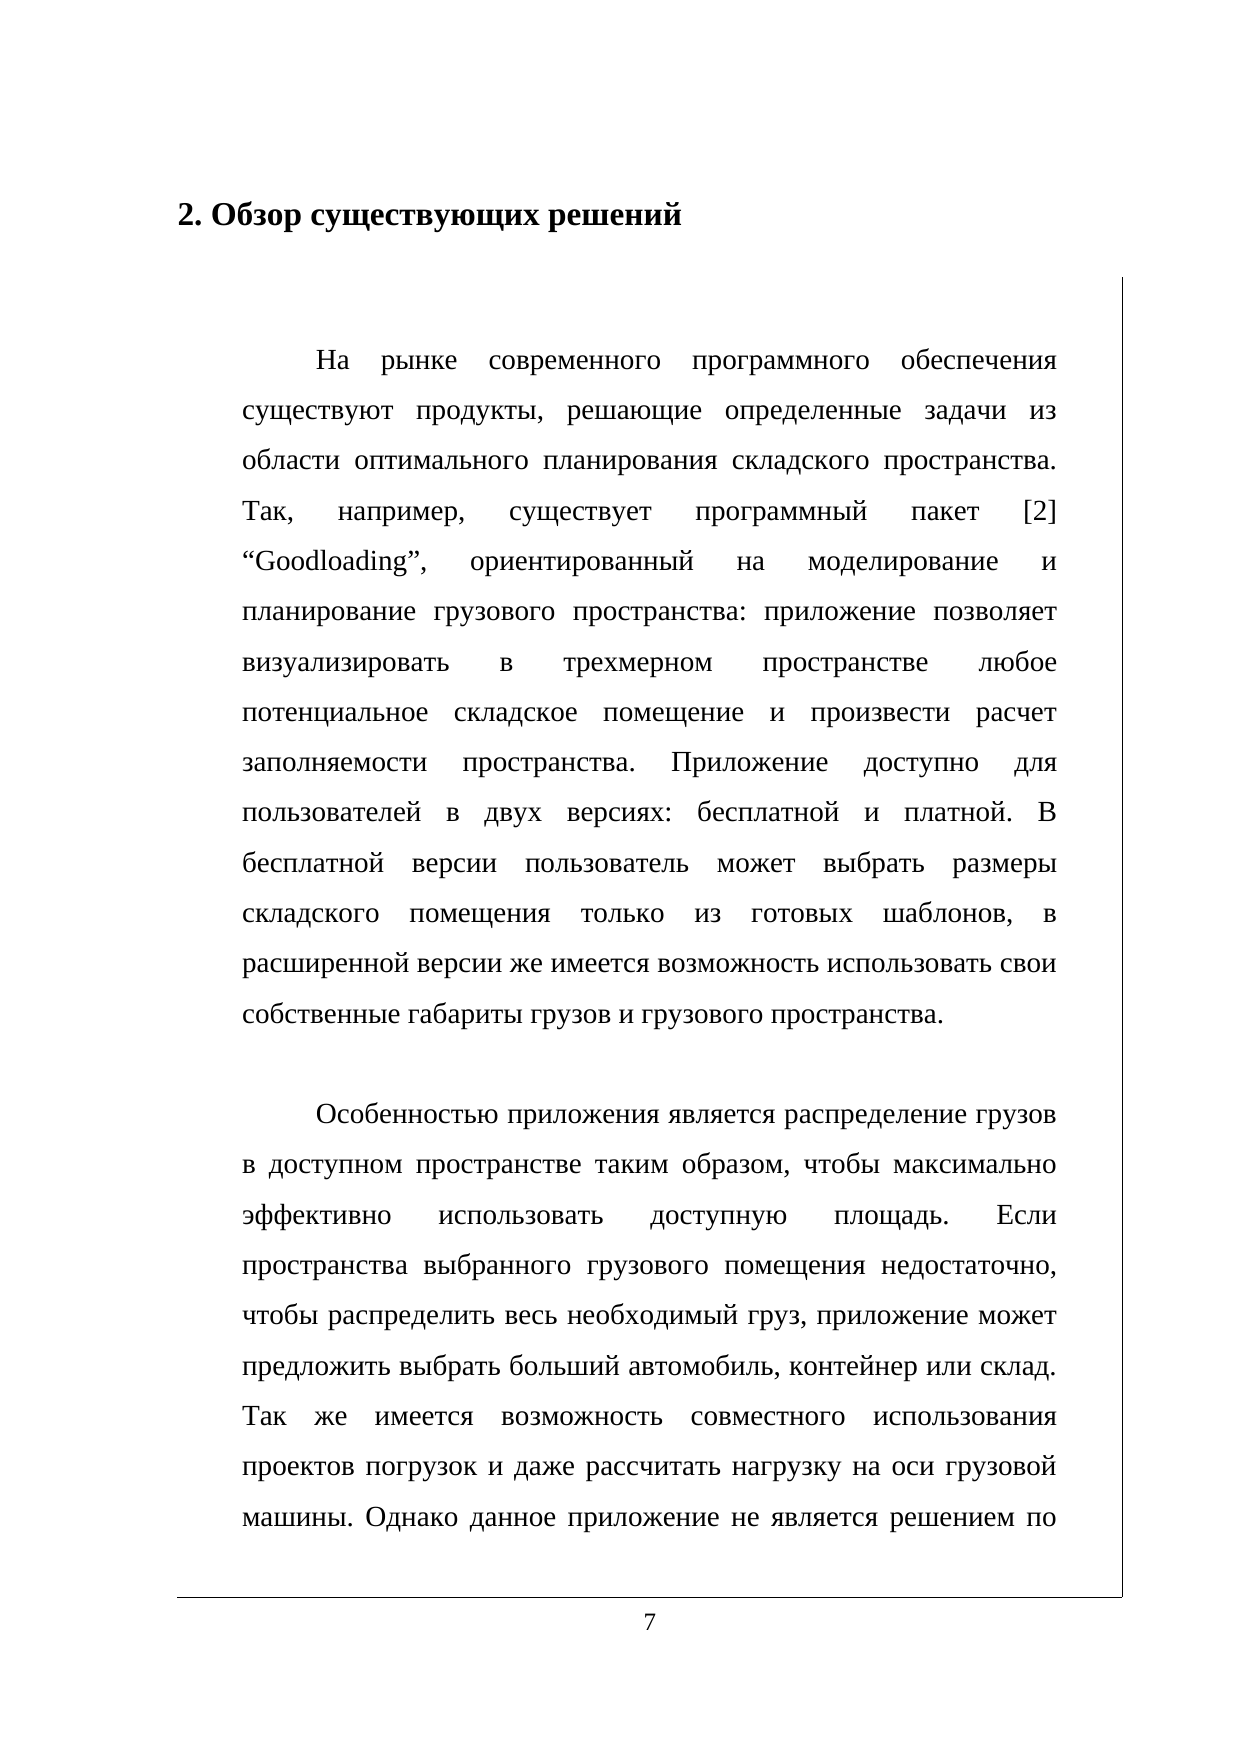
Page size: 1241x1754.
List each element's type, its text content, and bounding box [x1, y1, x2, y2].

subtitle 2. Обзор существующих решений [177, 192, 1122, 232]
text Особенностью приложения является распределение грузов в доступном пространстве таким образом, чтобы максимально эффективно использовать доступную площадь. Если пространства выбранного грузового помещения недостаточно, чтобы распределить весь необходимый груз, приложение может предложить выбрать больший автомобиль, контейнер или склад. Так же имеется возможность совместного использования проектов погрузок и даже рассчитать нагрузку на оси грузовой машины. Однако данное приложение не является решением по [177, 1032, 1122, 1597]
text На рынке современного программного обеспечения существуют продукты, решающие определенные задачи из области оптимального планирования складского пространства. Так, например, существует программный пакет [2] “Goodloading”, ориентированный на моделирование и планирование грузового пространства: приложение позволяет визуализировать в трехмерном пространстве любое потенциальное складское помещение и произвести расчет заполняемости пространства. Приложение доступно для пользователей в двух версиях: бесплатной и платной. В бесплатной версии пользователь может выбрать размеры складского помещения только из готовых шаблонов, в расширенной версии же имеется возможность использовать свои собственные габариты грузов и грузового пространства. [177, 277, 1122, 1029]
